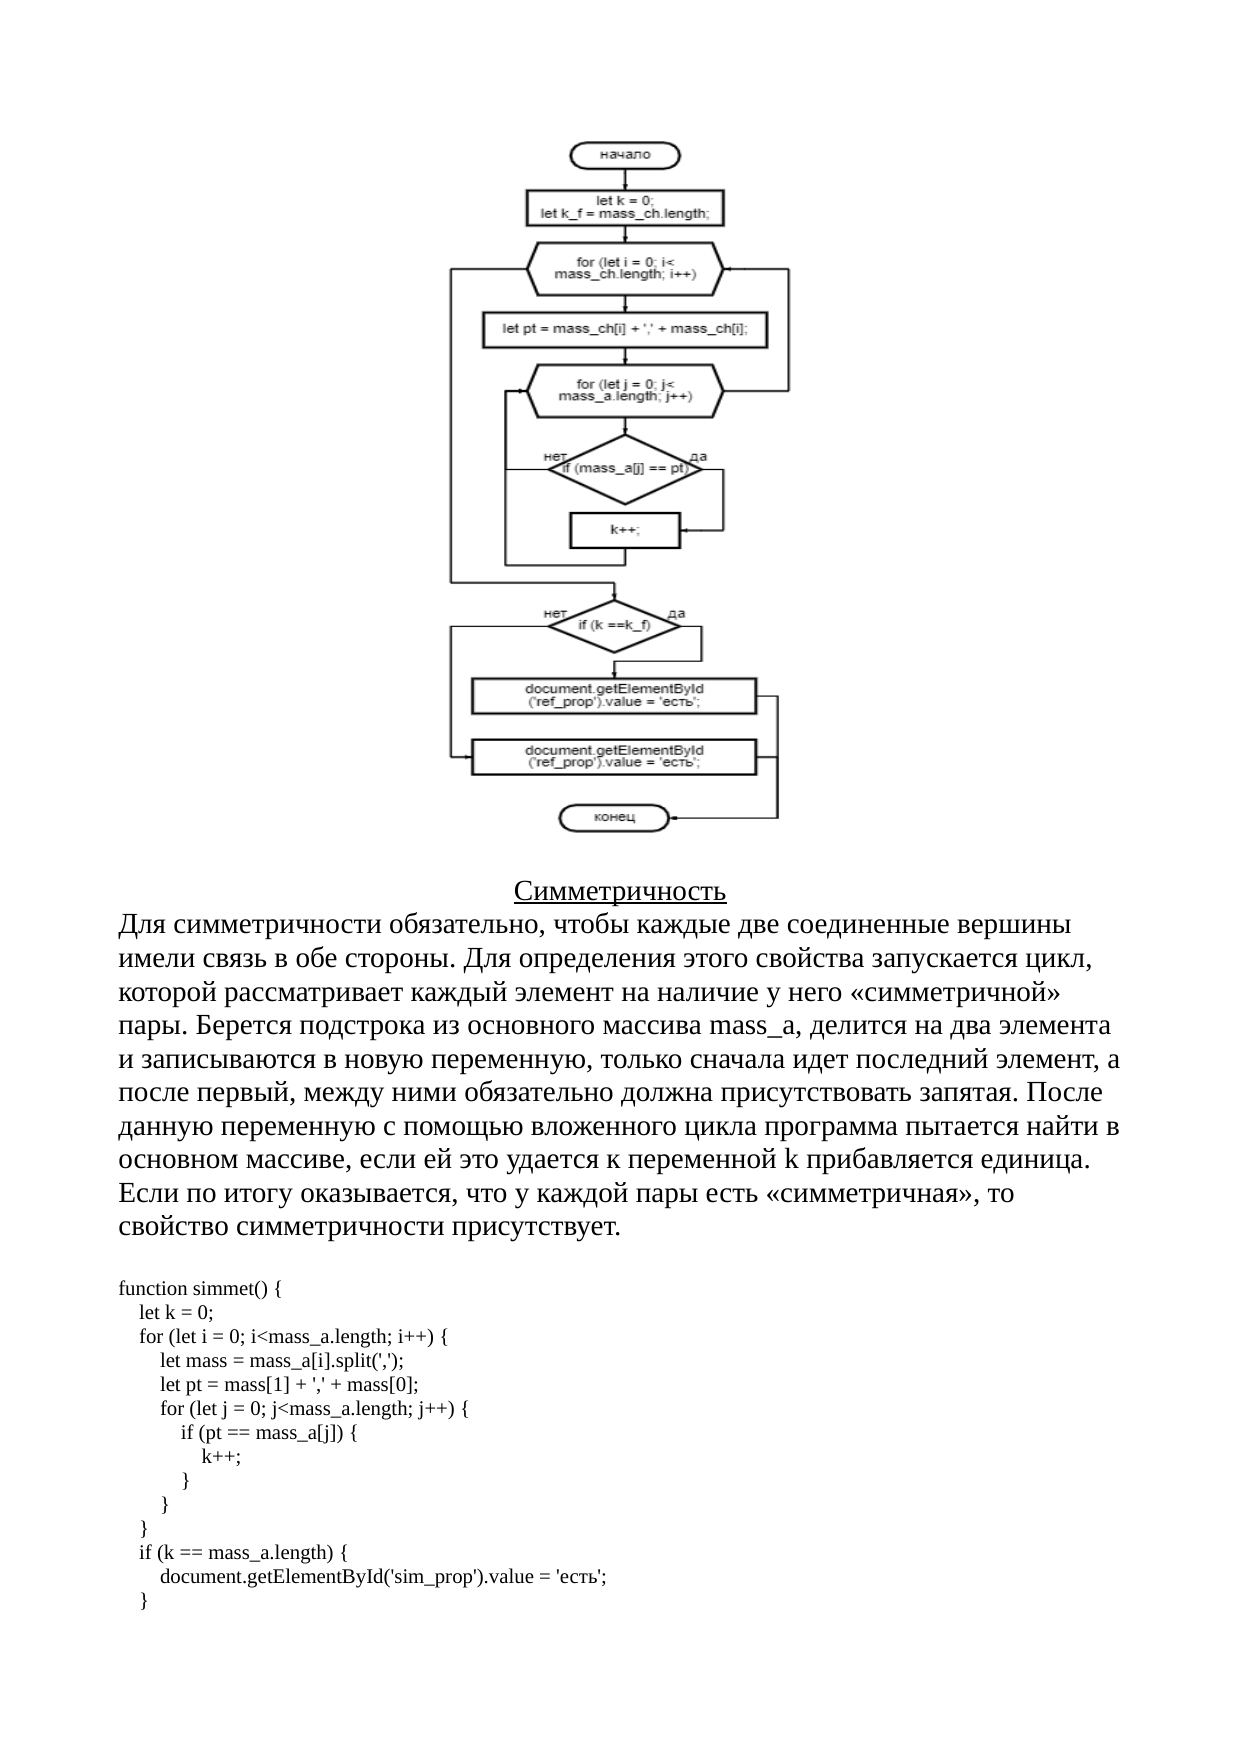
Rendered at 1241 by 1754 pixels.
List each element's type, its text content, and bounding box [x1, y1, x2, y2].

text let k = 0; [118, 1299, 1122, 1324]
text function simmet() { [118, 1276, 1122, 1299]
text k++; [118, 1444, 1122, 1468]
text let mass = mass_a[i].split(','); [118, 1348, 1122, 1372]
text Симметричность [118, 873, 1122, 907]
text if (k == mass_a.length) { [118, 1540, 1122, 1564]
text let pt = mass[1] + ',' + mass[0]; [118, 1372, 1122, 1396]
text for (let j = 0; j<mass_a.length; j++) { [118, 1396, 1122, 1420]
text if (pt == mass_a[j]) { [118, 1420, 1122, 1444]
text } [118, 1516, 1122, 1540]
text } [118, 1588, 1122, 1612]
text Для симметричности обязательно, чтобы каждые две соединенные вершины имели связь в обе стороны. Для определения этого свойства запускается цикл, которой рассматривает каждый элемент на наличие у него «симметричной» пары. Берется подстрока из основного массива mass_a, делится на два элемента и записываются в новую переменную, только сначала идет последний элемент, а после первый, между ними обязательно должна присутствовать запятая. После данную переменную с помощью вложенного цикла программа пытается найти в основном массиве, если ей это удается к переменной k прибавляется единица. Если по итогу оказывается, что у каждой пары есть «симметричная», то свойство симметричности присутствует. [118, 907, 1122, 1242]
text } [118, 1492, 1122, 1516]
text for (let i = 0; i<mass_a.length; i++) { [118, 1324, 1122, 1348]
text } [118, 1468, 1122, 1492]
text document.getElementById('sim_prop').value = 'есть'; [118, 1564, 1122, 1588]
picture [430, 126, 811, 849]
